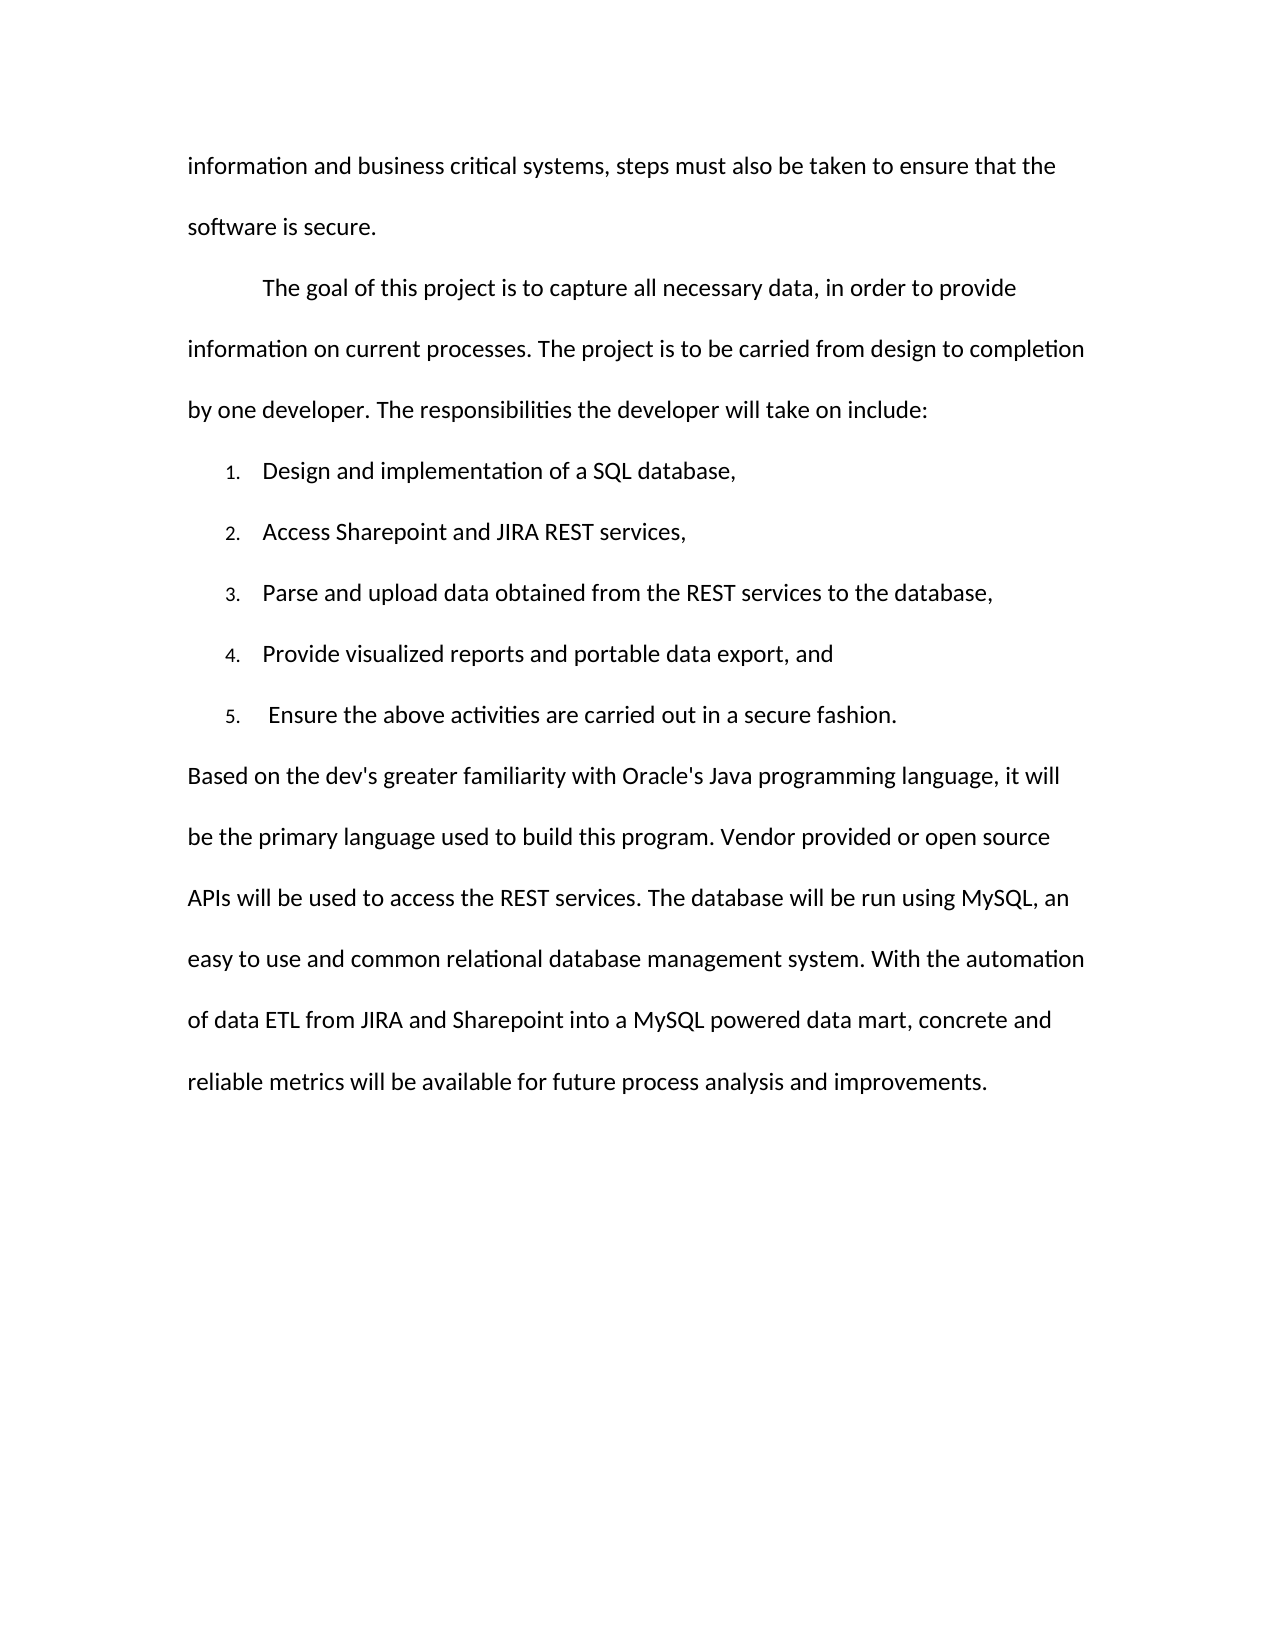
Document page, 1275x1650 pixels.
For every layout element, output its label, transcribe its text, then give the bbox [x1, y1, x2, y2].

list Ensure the above activities are carried out in a secure fashion. [225, 699, 1087, 730]
list Provide visualized reports and portable data export, and [225, 638, 1087, 669]
text Based on the dev's greater familiarity with Oracle's Java programming language, it will be the primary language used to build this program. Vendor provided or open source APIs will be used to access the REST services. The database will be run using MySQL, an easy to use and common relational database management system. With the automation of data ETL from JIRA and Sharepoint into a MySQL powered data mart, concrete and reliable metrics will be available for future process analysis and improvements. [187, 760, 1087, 1096]
list Design and implementation of a SQL database, [225, 455, 1087, 486]
list Parse and upload data obtained from the REST services to the database, [225, 577, 1087, 608]
text The goal of this project is to capture all necessary data, in order to provide information on current processes. The project is to be carried from design to completion by one developer. The responsibilities the developer will take on include: [187, 272, 1087, 425]
list Access Sharepoint and JIRA REST services, [225, 516, 1087, 547]
text information and business critical systems, steps must also be taken to ensure that the software is secure. [187, 150, 1087, 242]
